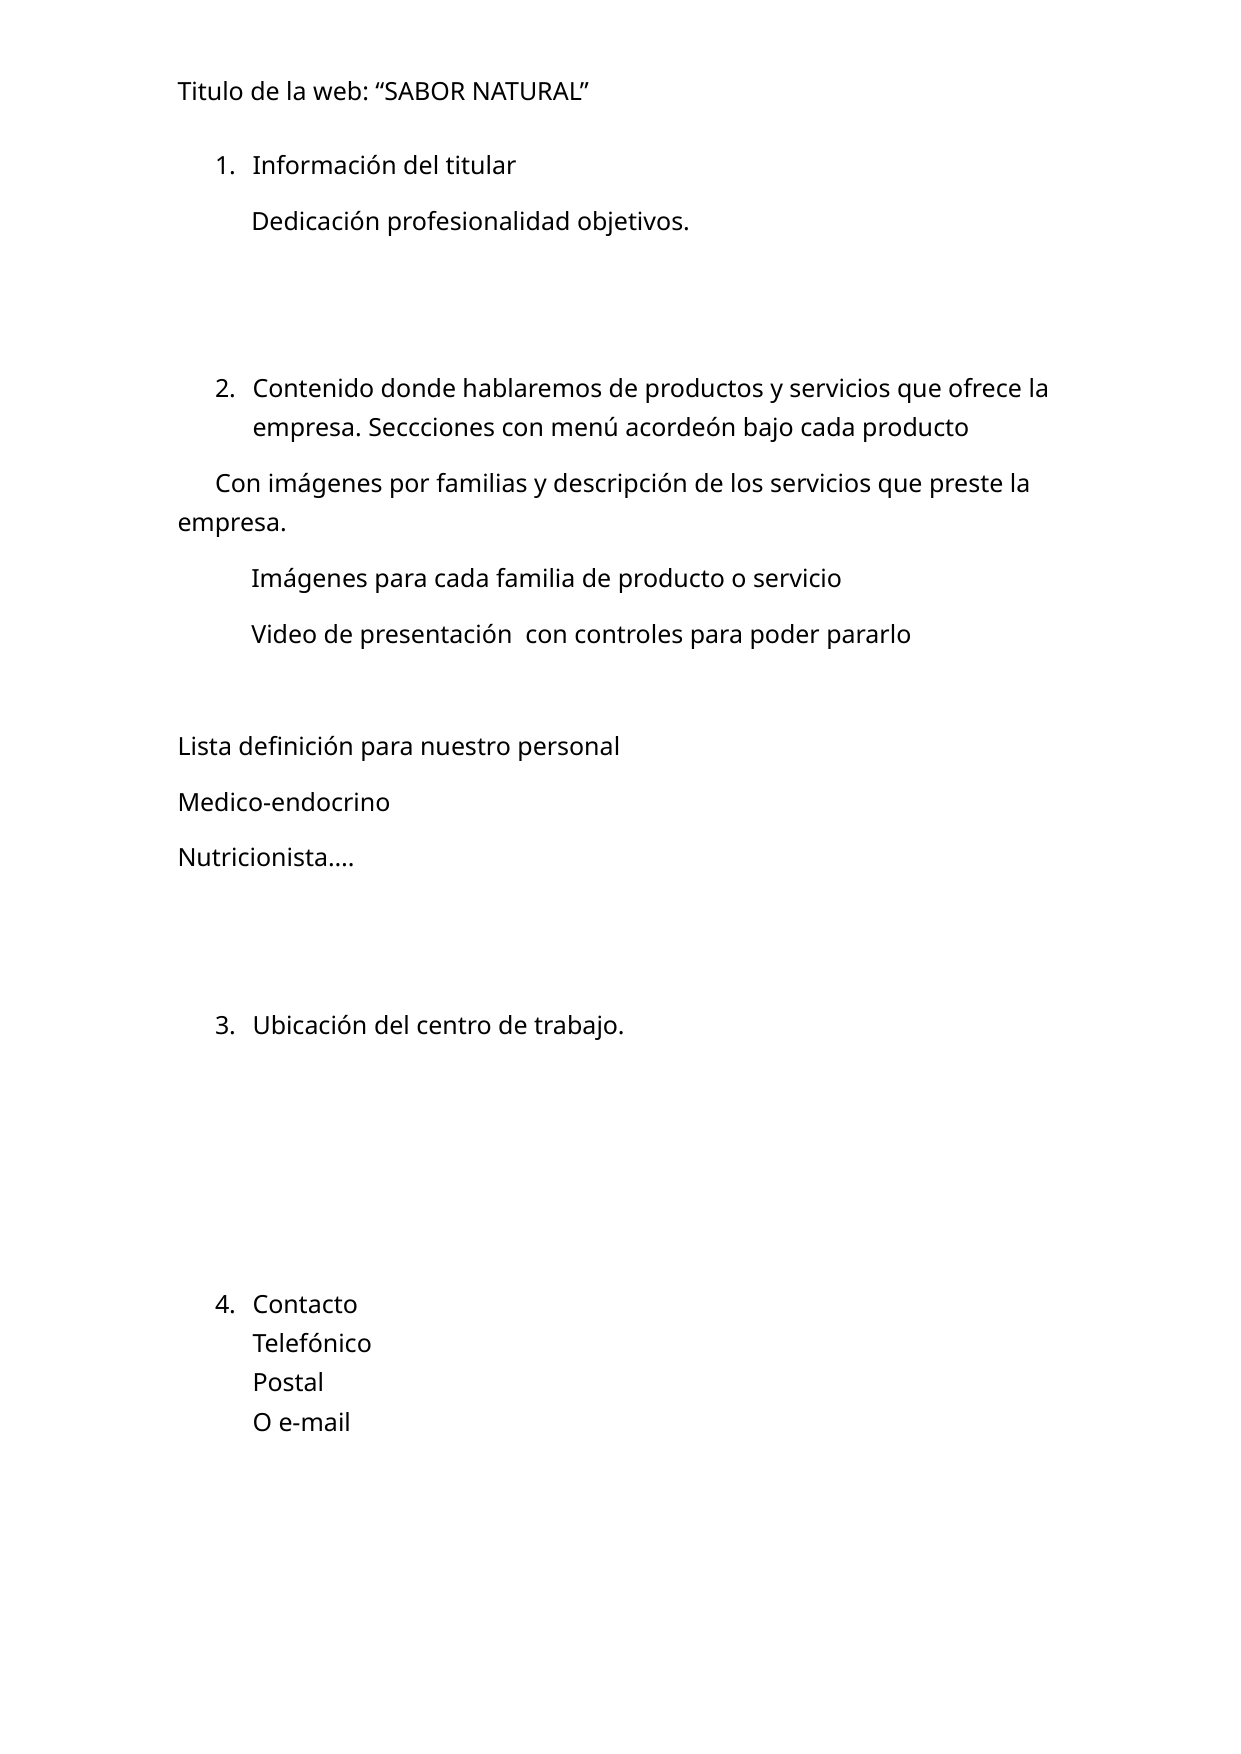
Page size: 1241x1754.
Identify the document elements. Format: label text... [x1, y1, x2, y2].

list Contacto [215, 1287, 1063, 1321]
text Imágenes para cada familia de producto o servicio [177, 561, 1063, 595]
list Contenido donde hablaremos de productos y servicios que ofrece la empresa. Seccciones con menú acordeón bajo cada producto [215, 371, 1063, 444]
text Lista definición para nuestro personal [177, 728, 1063, 762]
list Información del titular [215, 148, 1063, 182]
list O e-mail [252, 1404, 1063, 1438]
text Dedicación profesionalidad objetivos. [177, 203, 1063, 237]
text Video de presentación con controles para poder pararlo [177, 617, 1063, 651]
text Medico-endocrino [177, 784, 1063, 818]
text Con imágenes por familias y descripción de los servicios que preste la empresa. [177, 466, 1063, 539]
list Postal [252, 1365, 1063, 1399]
list Ubicación del centro de trabajo. [215, 1008, 1063, 1042]
list Telefónico [252, 1326, 1063, 1360]
text Nutricionista…. [177, 840, 1063, 874]
